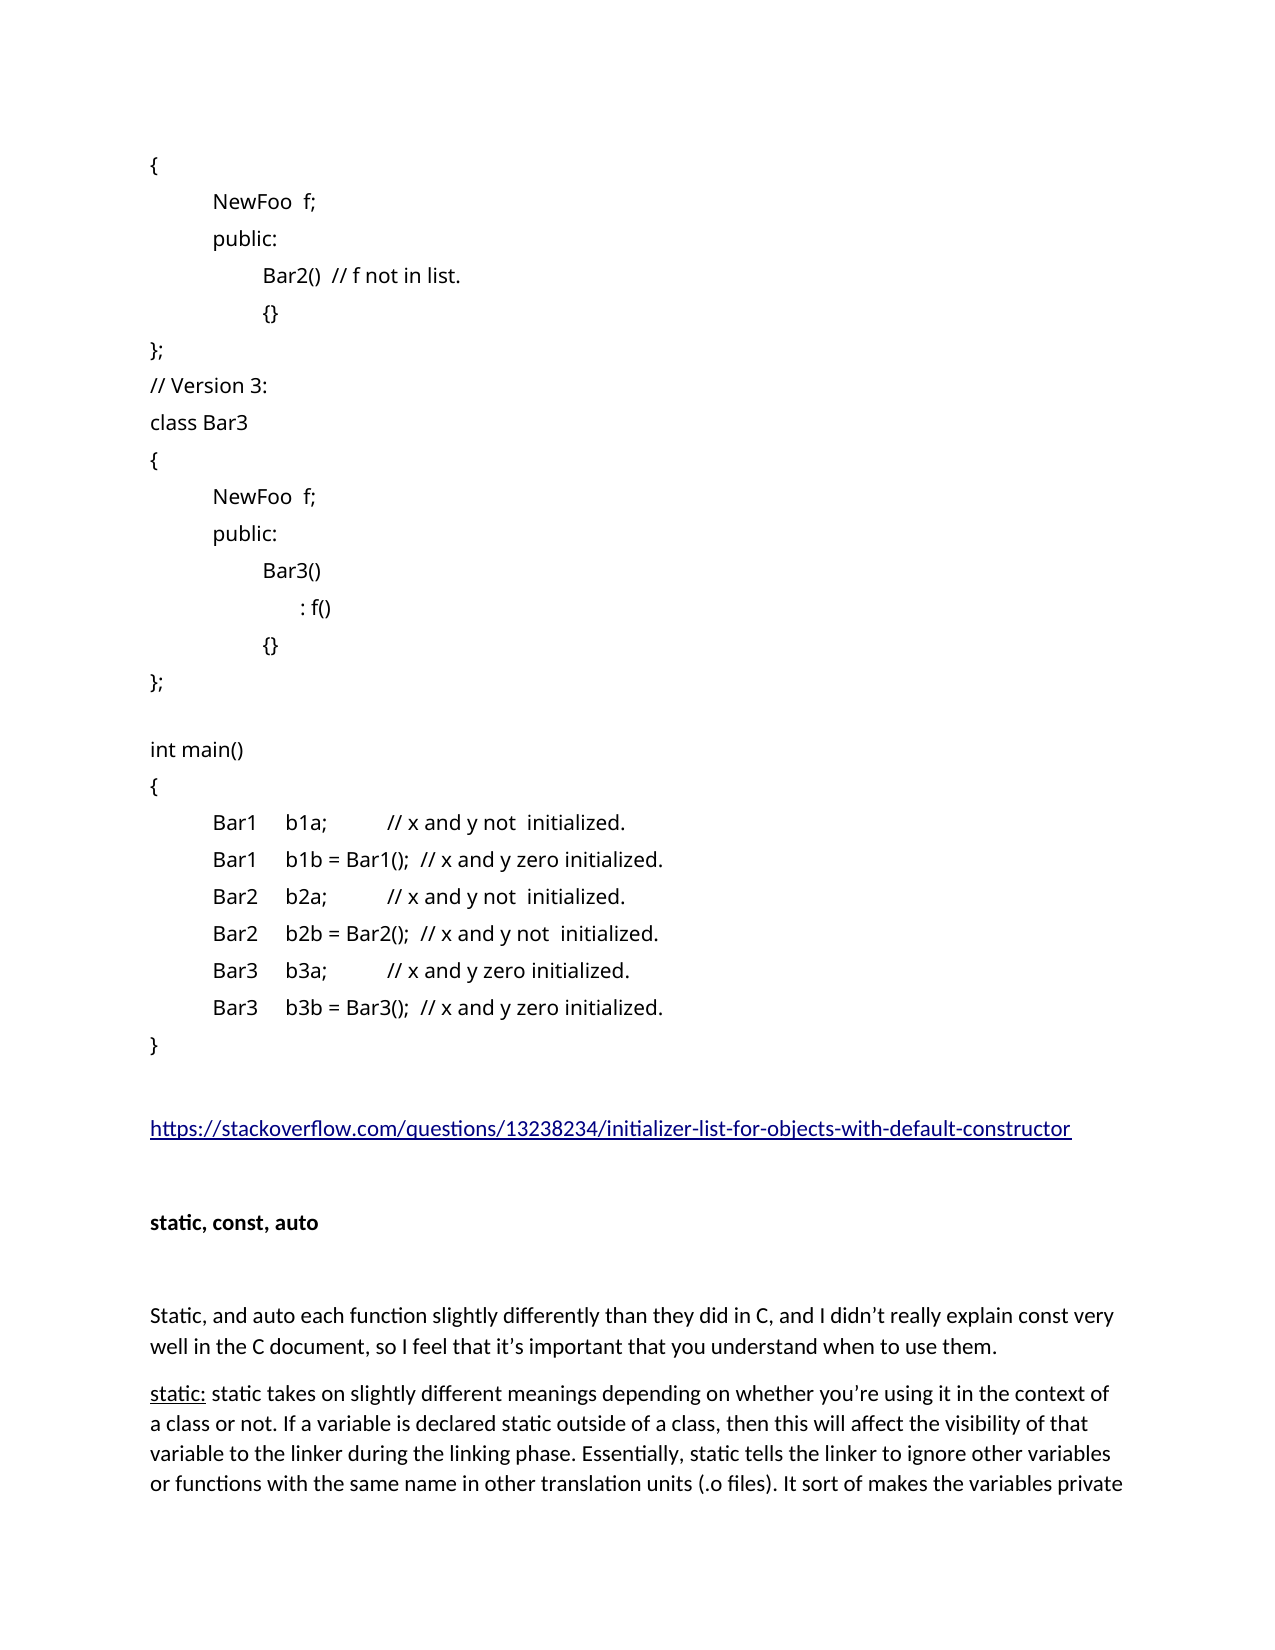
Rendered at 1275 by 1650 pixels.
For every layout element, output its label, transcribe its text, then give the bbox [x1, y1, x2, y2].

text Static, and auto each function slightly differently than they did in C, and I didn’t really explain const very well in the C document, so I feel that it’s important that you understand when to use them. [150, 1302, 1125, 1360]
text public: [150, 519, 1125, 548]
text // Version 3: [150, 372, 1125, 400]
text class Bar3 [150, 408, 1125, 437]
text } [150, 1030, 1125, 1059]
text { [150, 150, 1125, 178]
text Bar3 b3b = Bar3(); // x and y zero initialized. [150, 993, 1125, 1022]
text { [150, 772, 1125, 800]
text {} [150, 298, 1125, 326]
text NewFoo f; [150, 187, 1125, 215]
text public: [150, 224, 1125, 252]
text https://stackoverflow.com/questions/13238234/initializer-list-for-objects-with-default-constructor [150, 1114, 1125, 1142]
text }; [150, 335, 1125, 363]
text int main() [150, 735, 1125, 763]
text {} [150, 630, 1125, 659]
text }; [150, 667, 1125, 696]
text Bar2 b2a; // x and y not initialized. [150, 882, 1125, 911]
text static: static takes on slightly different meanings depending on whether you’re using it in the context of a class or not. If a variable is declared static outside of a class, then this will affect the visibility of that variable to the linker during the linking phase. Essentially, static tells the linker to ignore other variables or functions with the same name in other translation units (.o files). It sort of makes the variables private [150, 1379, 1125, 1497]
text Bar3() [150, 556, 1125, 585]
text Bar1 b1a; // x and y not initialized. [150, 808, 1125, 837]
text Bar3 b3a; // x and y zero initialized. [150, 956, 1125, 985]
text : f() [150, 593, 1125, 622]
text NewFoo f; [150, 482, 1125, 511]
text Bar1 b1b = Bar1(); // x and y zero initialized. [150, 846, 1125, 874]
text { [150, 445, 1125, 474]
text Bar2 b2b = Bar2(); // x and y not initialized. [150, 919, 1125, 948]
text Bar2() // f not in list. [150, 261, 1125, 289]
text static, const, auto [150, 1208, 1125, 1236]
